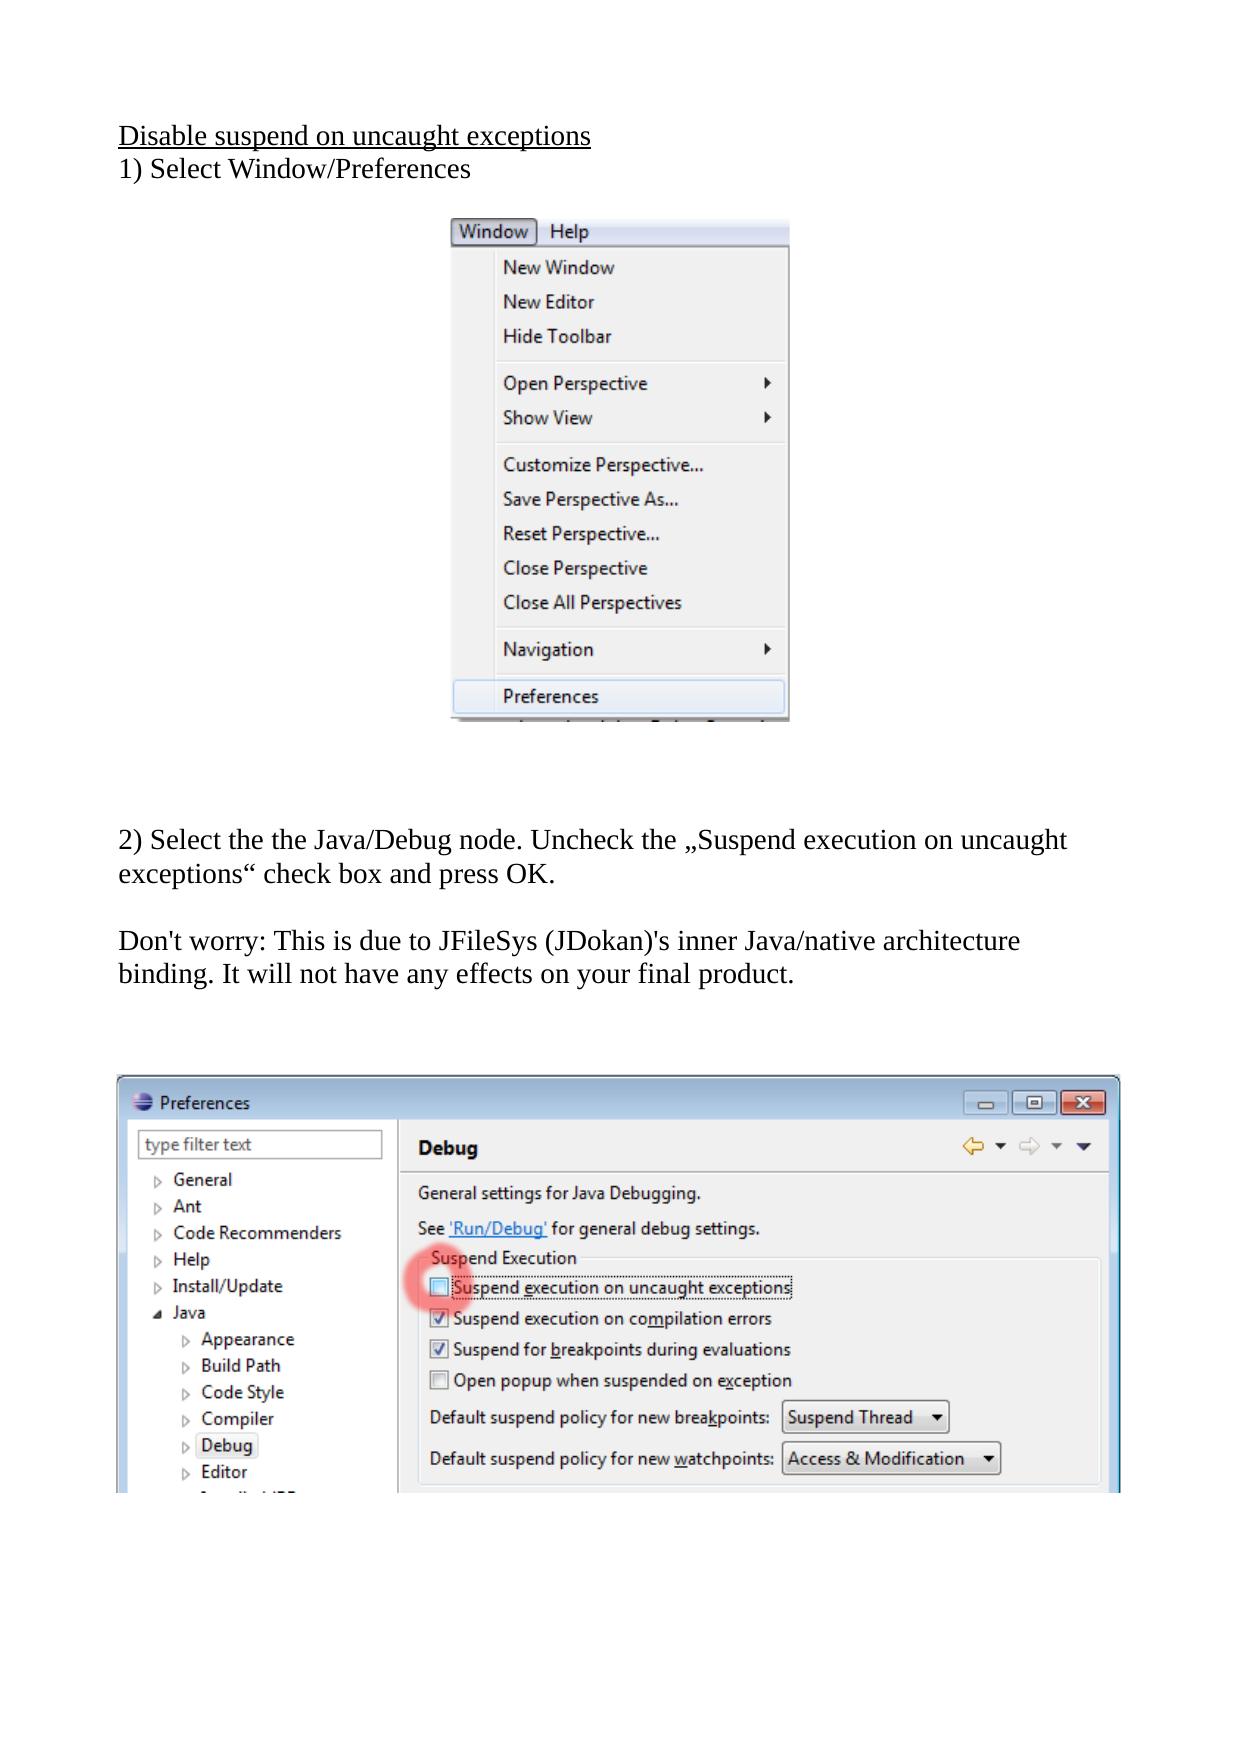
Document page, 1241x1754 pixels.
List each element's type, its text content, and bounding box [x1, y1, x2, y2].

picture [116, 1074, 1121, 1493]
picture [450, 218, 790, 722]
text 2) Select the the Java/Debug node. Uncheck the „Suspend execution on uncaught exceptions“ check box and press OK. [118, 822, 1122, 889]
text 1) Select Window/Preferences [118, 152, 1122, 185]
text Don't worry: This is due to JFileSys (JDokan)'s inner Java/native architecture binding. It will not have any effects on your final product. [118, 923, 1122, 990]
text Disable suspend on uncaught exceptions [118, 118, 1122, 152]
